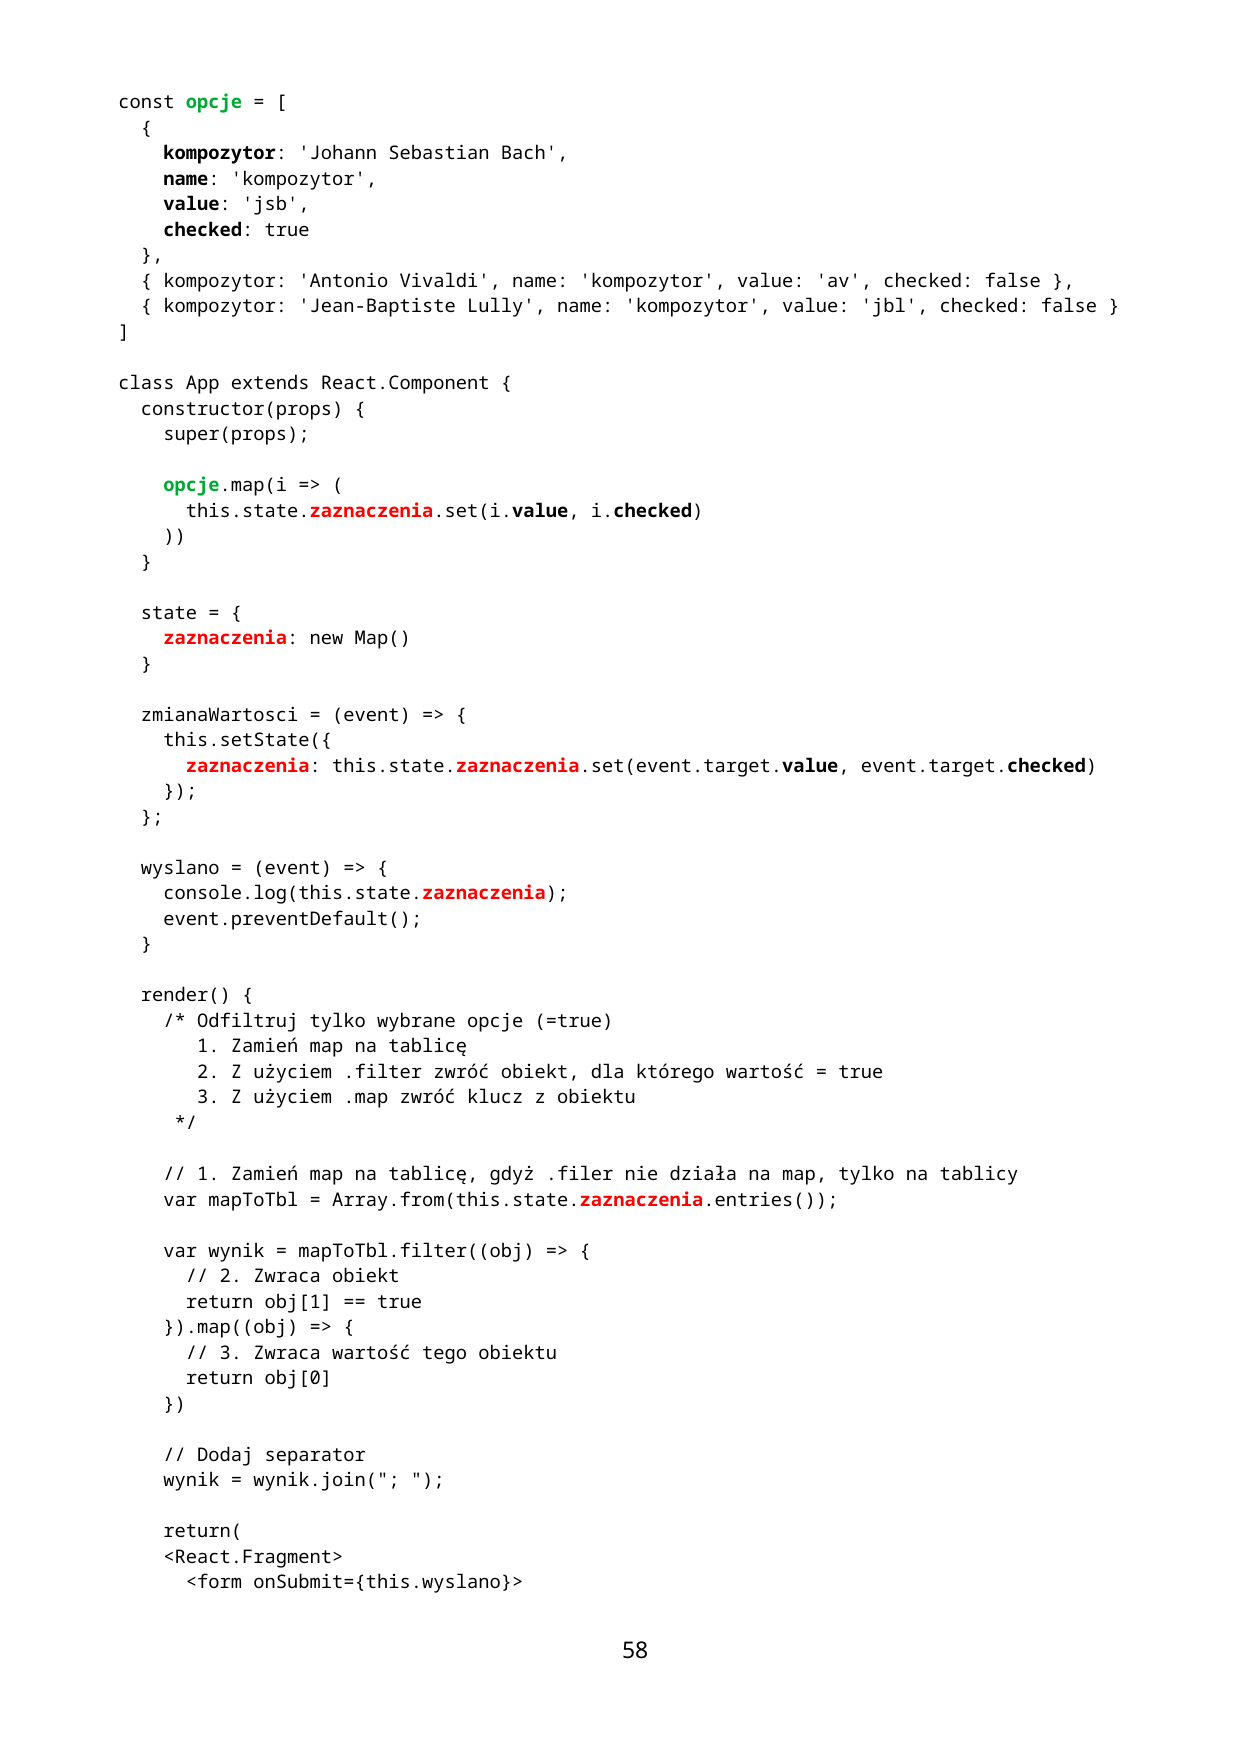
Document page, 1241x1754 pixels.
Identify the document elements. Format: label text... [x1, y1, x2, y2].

text // Dodaj separator [118, 1441, 1152, 1467]
text { kompozytor: 'Jean-Baptiste Lully', name: 'kompozytor', value: 'jbl', checked: false } [118, 293, 1152, 318]
text return obj[0] [118, 1364, 1152, 1390]
text opcje.map(i => ( [118, 471, 1152, 497]
text { [118, 114, 1152, 139]
text } [118, 548, 1152, 573]
text // 3. Zwraca wartość tego obiektu [118, 1339, 1152, 1364]
text value: 'jsb', [118, 191, 1152, 216]
text zmianaWartosci = (event) => { [118, 701, 1152, 727]
text 2. Z użyciem .filter zwróć obiekt, dla którego wartość = true [118, 1058, 1152, 1084]
text var wynik = mapToTbl.filter((obj) => { [118, 1237, 1152, 1262]
text } [118, 931, 1152, 956]
text wynik = wynik.join("; "); [118, 1467, 1152, 1492]
text return( [118, 1518, 1152, 1543]
text class App extends React.Component { [118, 369, 1152, 395]
text zaznaczenia: this.state.zaznaczenia.set(event.target.value, event.target.checked) [118, 752, 1152, 778]
text render() { [118, 982, 1152, 1007]
text }; [118, 803, 1152, 829]
text var mapToTbl = Array.from(this.state.zaznaczenia.entries()); [118, 1186, 1152, 1211]
text const opcje = [ [118, 88, 1152, 114]
text wyslano = (event) => { [118, 854, 1152, 880]
text kompozytor: 'Johann Sebastian Bach', [118, 139, 1152, 165]
text super(props); [118, 420, 1152, 446]
text }) [118, 1390, 1152, 1416]
text { kompozytor: 'Antonio Vivaldi', name: 'kompozytor', value: 'av', checked: false }, [118, 267, 1152, 293]
text event.preventDefault(); [118, 905, 1152, 931]
text }).map((obj) => { [118, 1313, 1152, 1339]
text */ [118, 1109, 1152, 1135]
text zaznaczenia: new Map() [118, 624, 1152, 650]
text } [118, 650, 1152, 676]
text ] [118, 318, 1152, 344]
text // 2. Zwraca obiekt [118, 1262, 1152, 1288]
text state = { [118, 599, 1152, 624]
text console.log(this.state.zaznaczenia); [118, 880, 1152, 905]
text checked: true [118, 216, 1152, 242]
text 3. Z użyciem .map zwróć klucz z obiektu [118, 1084, 1152, 1109]
text <React.Fragment> [118, 1543, 1152, 1569]
text this.setState({ [118, 727, 1152, 752]
text return obj[1] == true [118, 1288, 1152, 1313]
text /* Odfiltruj tylko wybrane opcje (=true) [118, 1007, 1152, 1033]
text // 1. Zamień map na tablicę, gdyż .filer nie działa na map, tylko na tablicy [118, 1160, 1152, 1186]
text )) [118, 522, 1152, 548]
text name: 'kompozytor', [118, 165, 1152, 191]
text constructor(props) { [118, 395, 1152, 420]
text 1. Zamień map na tablicę [118, 1033, 1152, 1058]
text <form onSubmit={this.wyslano}> [118, 1569, 1152, 1594]
text }); [118, 778, 1152, 803]
text }, [118, 242, 1152, 267]
text this.state.zaznaczenia.set(i.value, i.checked) [118, 497, 1152, 522]
